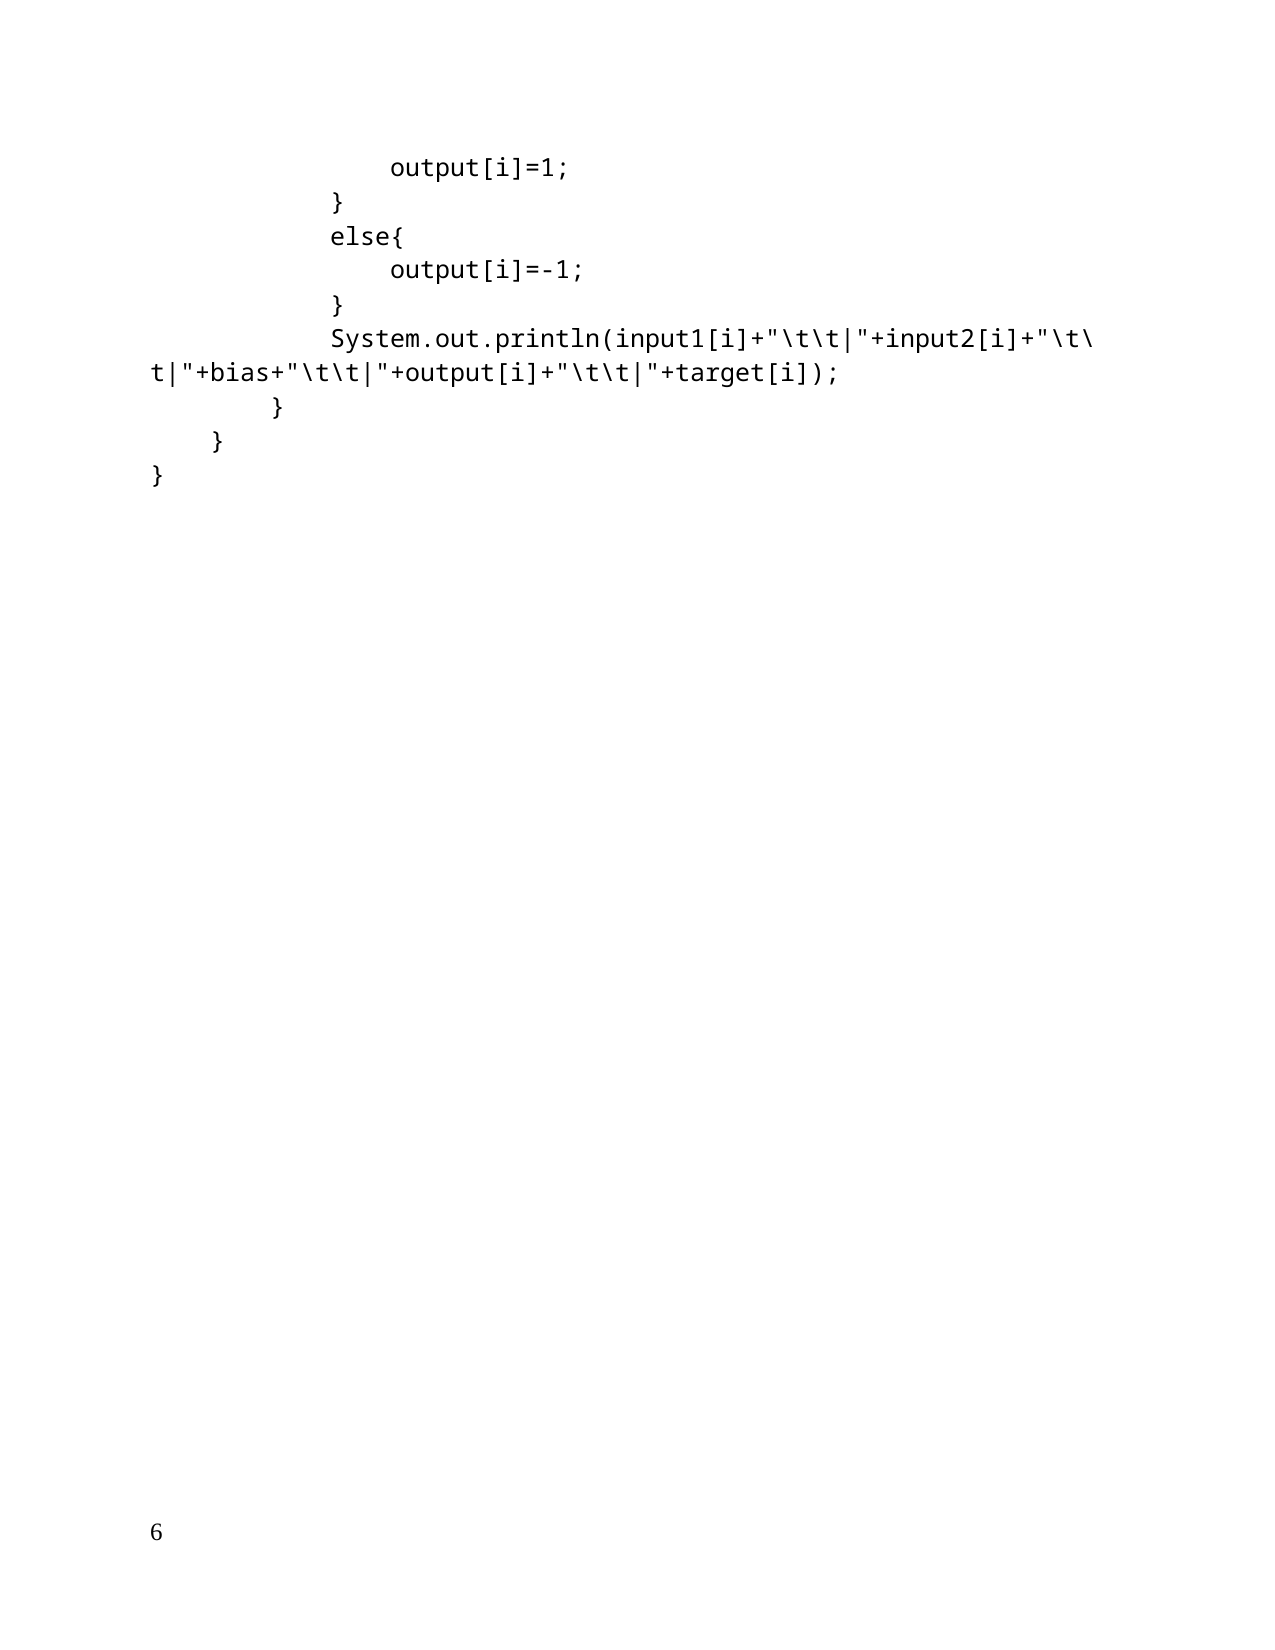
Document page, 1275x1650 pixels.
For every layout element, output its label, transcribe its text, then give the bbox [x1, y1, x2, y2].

text } [150, 422, 1125, 457]
text } [150, 184, 1125, 218]
text output[i]=1; [150, 150, 1125, 184]
text } [150, 286, 1125, 320]
text } [150, 457, 1125, 491]
text else{ [150, 218, 1125, 252]
text output[i]=-1; [150, 252, 1125, 286]
text System.out.println(input1[i]+"\t\t|"+input2[i]+"\t\t|"+bias+"\t\t|"+output[i]+"\t\t|"+target[i]); [150, 320, 1125, 388]
text } [150, 388, 1125, 422]
